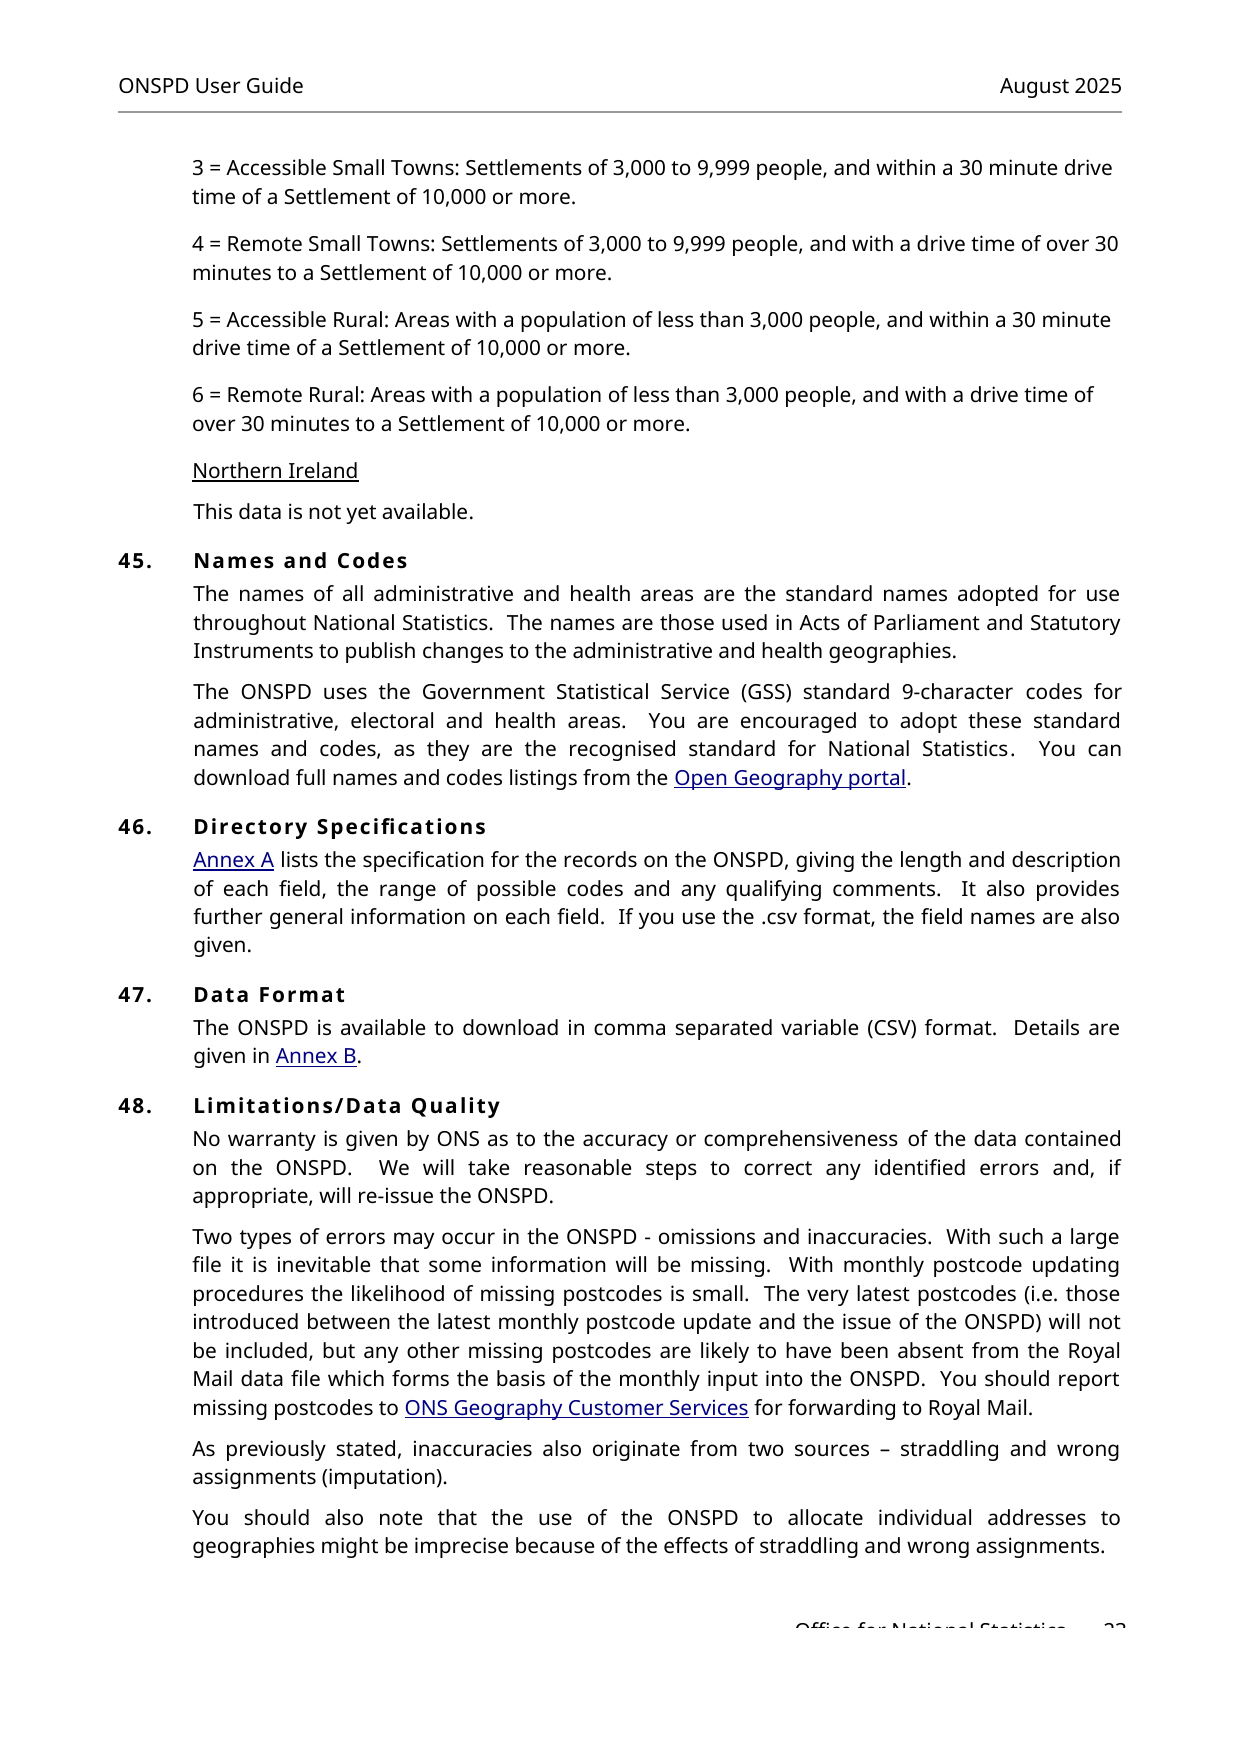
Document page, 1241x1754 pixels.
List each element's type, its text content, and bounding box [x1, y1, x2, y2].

text This data is not yet available. [193, 497, 1122, 525]
text 5 = Accessible Rural: Areas with a population of less than 3,000 people, and within a 30 minute drive time of a Settlement of 10,000 or more. [192, 305, 1122, 362]
text Northern Ireland [192, 456, 1122, 484]
text Two types of errors may occur in the ONSPD - omissions and inaccuracies. With such a large file it is inevitable that some information will be missing. With monthly postcode updating procedures the likelihood of missing postcodes is small. The very latest postcodes (i.e. those introduced between the latest monthly postcode update and the issue of the ONSPD) will not be included, but any other missing postcodes are likely to have been absent from the Royal Mail data file which forms the basis of the monthly input into the ONSPD. You should report missing postcodes to ONS Geography Customer Services for forwarding to Royal Mail. [192, 1222, 1122, 1421]
text No warranty is given by ONS as to the accuracy or comprehensiveness of the data contained on the ONSPD. We will take reasonable steps to correct any identified errors and, if appropriate, will re-issue the ONSPD. [192, 1124, 1122, 1209]
text The ONSPD is available to download in comma separated variable (CSV) format. Details are given in Annex B. [193, 1013, 1122, 1070]
text You should also note that the use of the ONSPD to allocate individual addresses to geographies might be imprecise because of the effects of straddling and wrong assignments. [192, 1503, 1122, 1560]
text The names of all administrative and health areas are the standard names adopted for use throughout National Statistics. The names are those used in Acts of Parliament and Statutory Instruments to publish changes to the administrative and health geographies. [193, 579, 1122, 665]
text The ONSPD uses the Government Statistical Service (GSS) standard 9-character codes for administrative, electoral and health areas. You are encouraged to adopt these standard names and codes, as they are the recognised standard for National Statistics. You can download full names and codes listings from the Open Geography portal. [193, 677, 1122, 791]
text 3 = Accessible Small Towns: Settlements of 3,000 to 9,999 people, and within a 30 minute drive time of a Settlement of 10,000 or more. [192, 153, 1122, 210]
text 4 = Remote Small Towns: Settlements of 3,000 to 9,999 people, and with a drive time of over 30 minutes to a Settlement of 10,000 or more. [192, 229, 1122, 286]
text Annex A lists the specification for the records on the ONSPD, giving the length and description of each field, the range of possible codes and any qualifying comments. It also provides further general information on each field. If you use the .csv format, the field names are also given. [193, 845, 1122, 959]
subtitle 46. Directory Specifications [118, 816, 1122, 839]
subtitle 48. Limitations/Data Quality [118, 1095, 1122, 1118]
text 6 = Remote Rural: Areas with a population of less than 3,000 people, and with a drive time of over 30 minutes to a Settlement of 10,000 or more. [192, 380, 1122, 437]
subtitle 45. Names and Codes [118, 550, 1122, 573]
text As previously stated, inaccuracies also originate from two sources – straddling and wrong assignments (imputation). [192, 1434, 1122, 1491]
subtitle 47. Data Format [118, 984, 1122, 1007]
